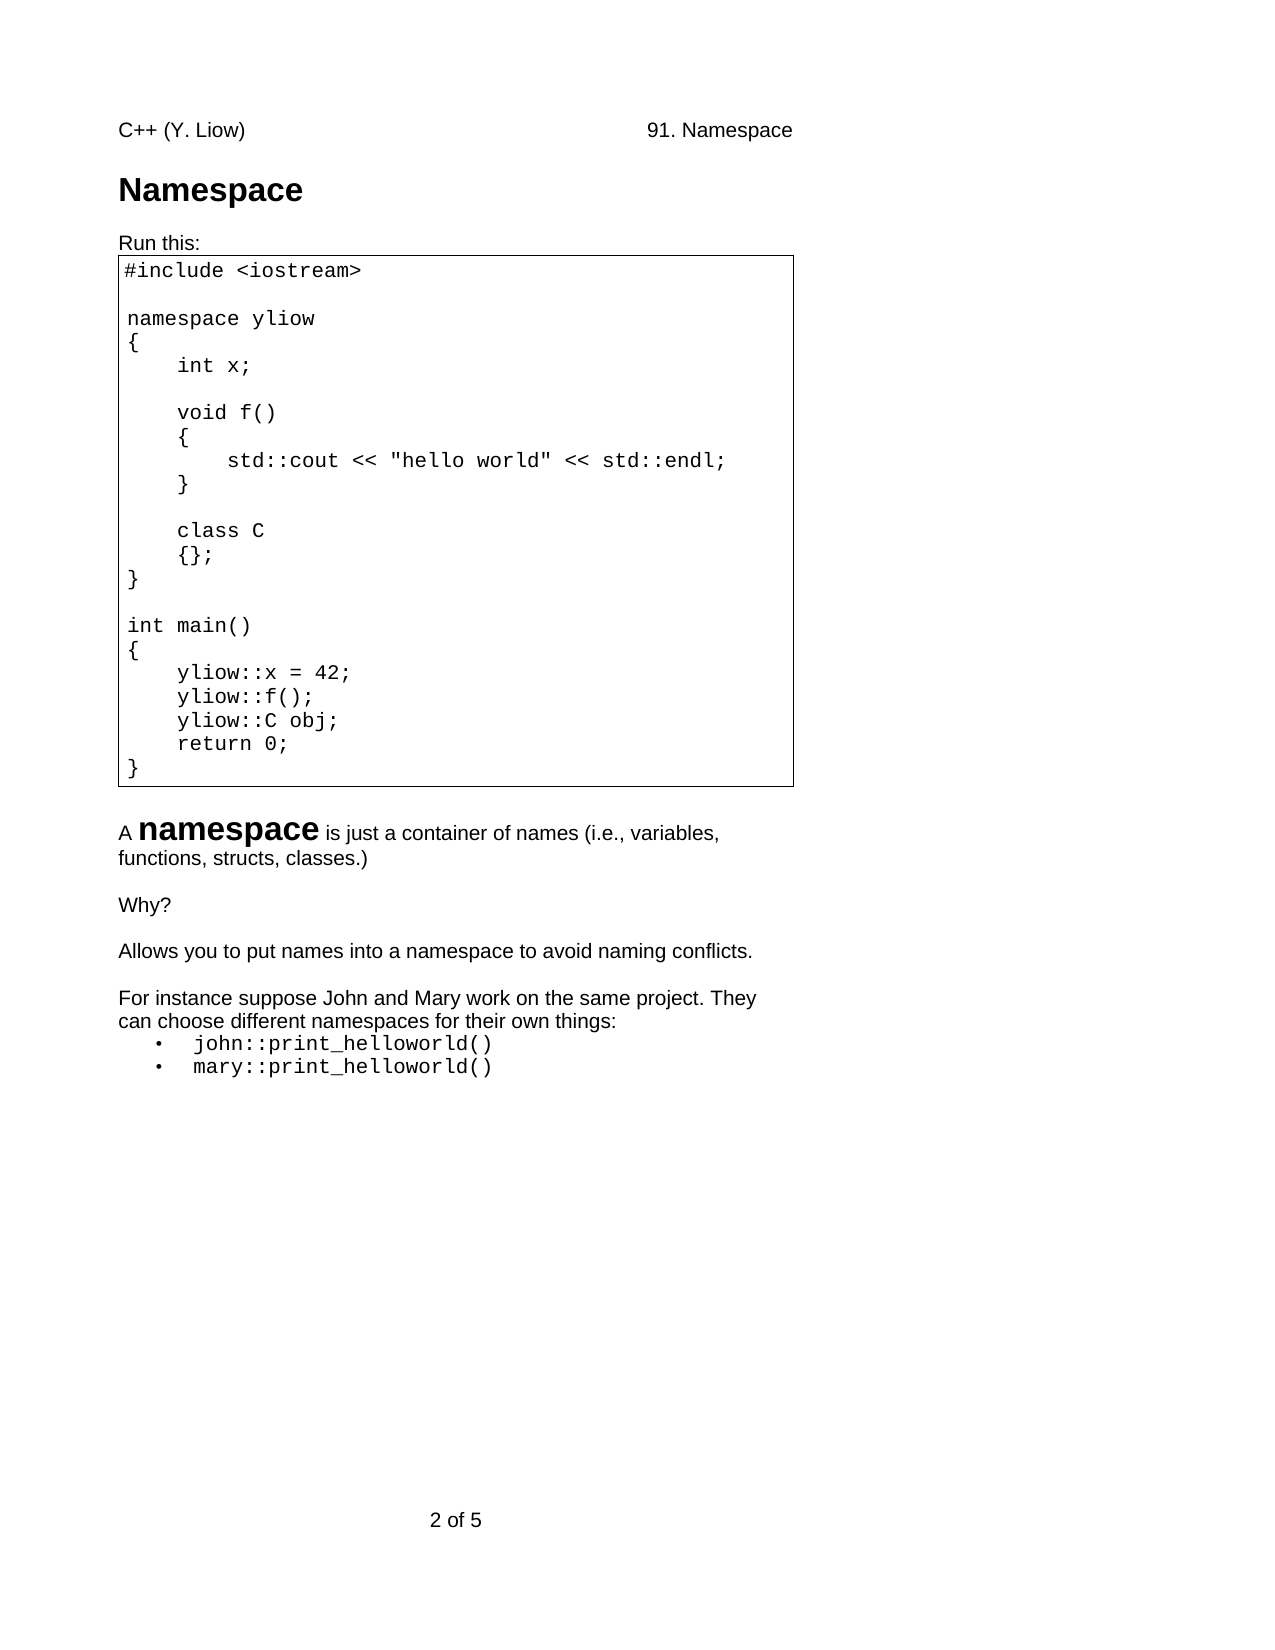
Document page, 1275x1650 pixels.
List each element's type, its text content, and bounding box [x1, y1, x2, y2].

text Allows you to put names into a namespace to avoid naming conflicts. [118, 940, 793, 963]
text Why? [118, 893, 793, 917]
list mary::print_helloworld() [156, 1056, 793, 1080]
text Run this: [118, 231, 793, 254]
table_header #include <iostream> namespace yliow { int x; void f() { std::cout << "hello world" << std::endl; } class C {}; } int main() { yliow::x = 42; yliow::f(); yliow::C obj; return 0; } [119, 256, 793, 786]
text A namespace is just a container of names (i.e., variables, functions, structs, classes.) [118, 810, 793, 870]
list john::print_helloworld() [156, 1033, 793, 1056]
text For instance suppose John and Mary work on the same project. They can choose different namespaces for their own things: [118, 986, 793, 1033]
text Namespace [118, 171, 793, 208]
